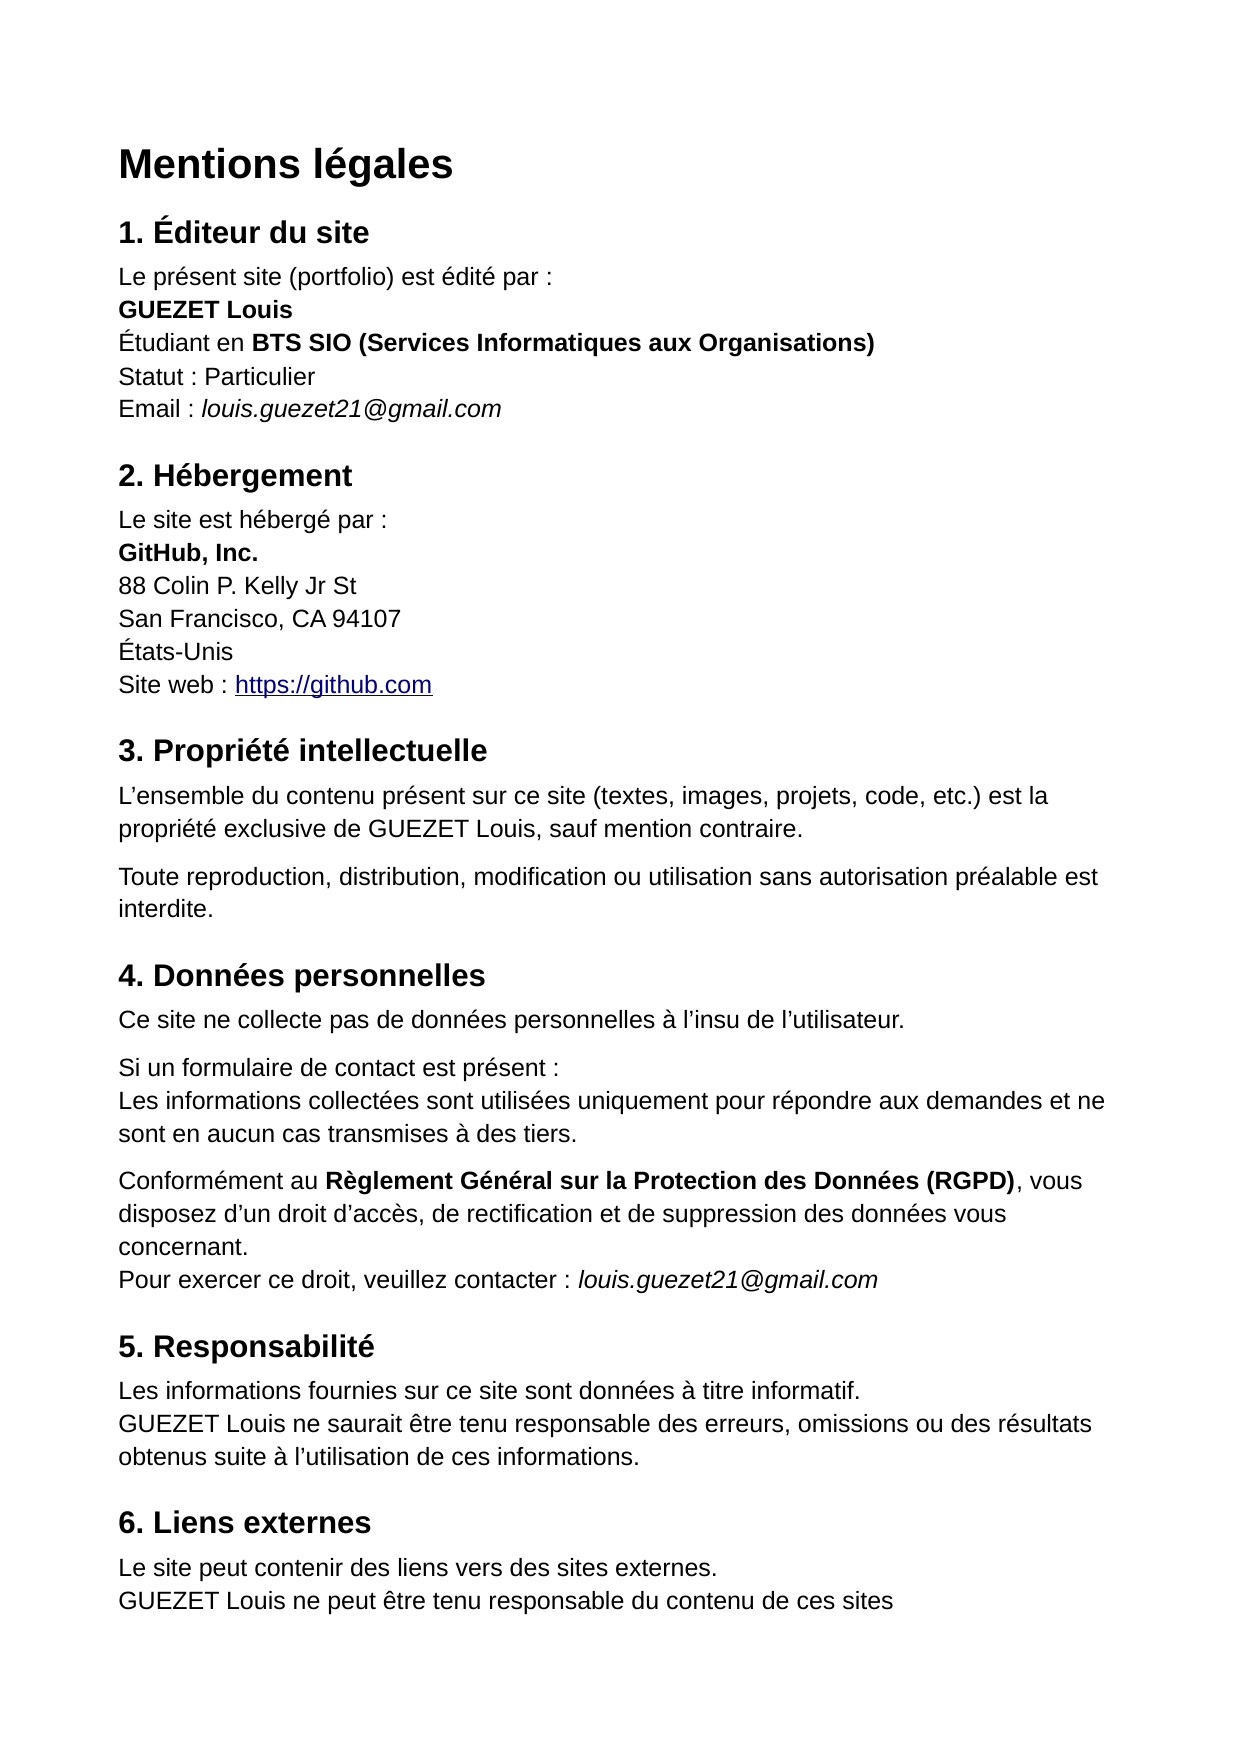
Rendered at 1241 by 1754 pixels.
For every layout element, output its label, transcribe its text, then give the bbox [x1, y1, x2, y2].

text Les informations fournies sur ce site sont données à titre informatif. GUEZET Louis ne saurait être tenu responsable des erreurs, omissions ou des résultats obtenus suite à l’utilisation de ces informations. [118, 1376, 1122, 1471]
subtitle 3. Propriété intellectuelle [118, 732, 1122, 768]
text Conformément au Règlement Général sur la Protection des Données (RGPD), vous disposez d’un droit d’accès, de rectification et de suppression des données vous concernant. Pour exercer ce droit, veuillez contacter : louis.guezet21@gmail.com [118, 1166, 1122, 1294]
text Ce site ne collecte pas de données personnelles à l’insu de l’utilisateur. [118, 1005, 1122, 1034]
subtitle Mentions légales [118, 139, 1122, 187]
text Le site est hébergé par : GitHub, Inc. 88 Colin P. Kelly Jr St San Francisco, CA 94107 États-Unis Site web : https://github.com [118, 505, 1122, 699]
text Le présent site (portfolio) est édité par : GUEZET Louis Étudiant en BTS SIO (Services Informatiques aux Organisations) Statut : Particulier Email : louis.guezet21@gmail.com [118, 262, 1122, 423]
subtitle 5. Responsabilité [118, 1328, 1122, 1363]
text Toute reproduction, distribution, modification ou utilisation sans autorisation préalable est interdite. [118, 861, 1122, 923]
text Si un formulaire de contact est présent : Les informations collectées sont utilisées uniquement pour répondre aux demandes et ne sont en aucun cas transmises à des tiers. [118, 1053, 1122, 1147]
subtitle 2. Hébergement [118, 457, 1122, 493]
text L’ensemble du contenu présent sur ce site (textes, images, projets, code, etc.) est la propriété exclusive de GUEZET Louis, sauf mention contraire. [118, 781, 1122, 843]
text Le site peut contenir des liens vers des sites externes. GUEZET Louis ne peut être tenu responsable du contenu de ces sites [118, 1553, 1122, 1614]
subtitle 1. Éditeur du site [118, 214, 1122, 250]
subtitle 6. Liens externes [118, 1504, 1122, 1540]
subtitle 4. Données personnelles [118, 957, 1122, 993]
